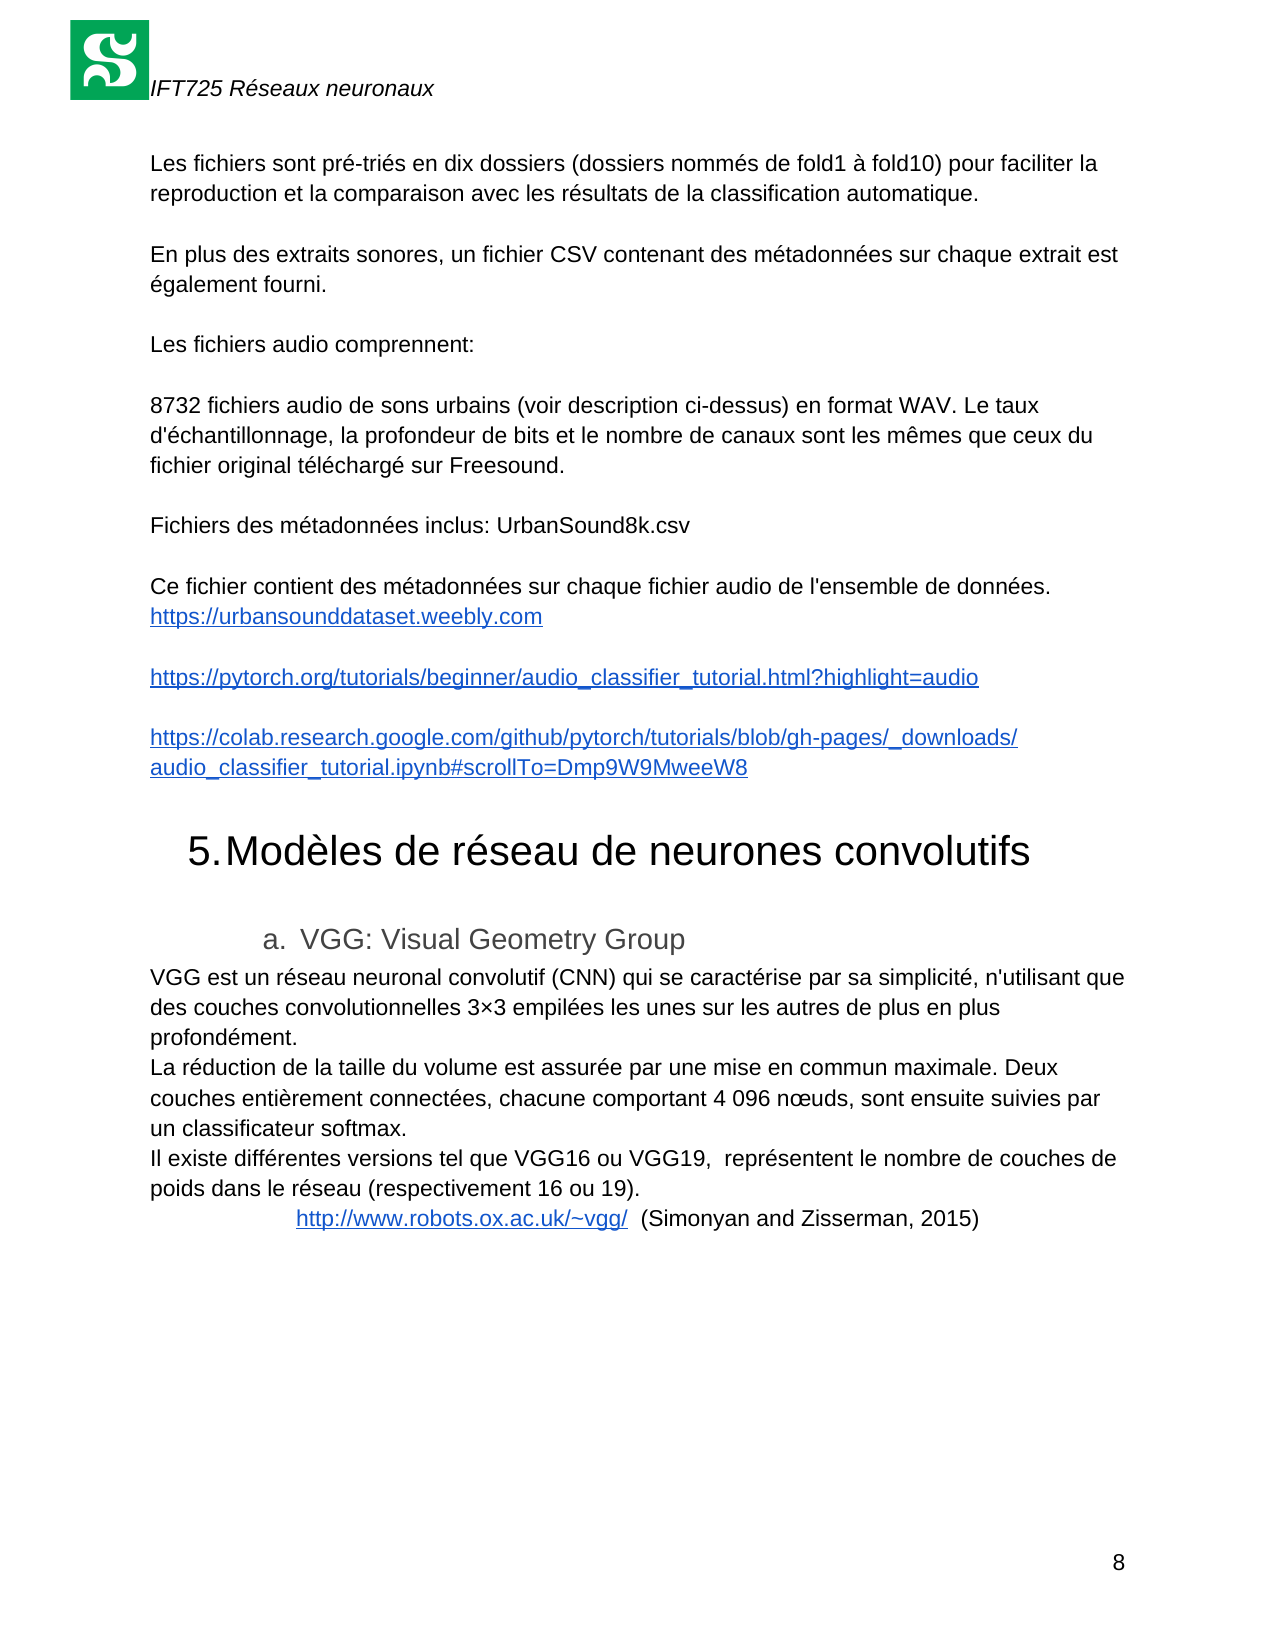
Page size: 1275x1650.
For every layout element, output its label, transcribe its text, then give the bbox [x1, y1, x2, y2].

text La réduction de la taille du volume est assurée par une mise en commun maximale. Deux couches entièrement connectées, chacune comportant 4 096 nœuds, sont ensuite suivies par un classificateur softmax. Il existe différentes versions tel que VGG16 ou VGG19, représentent le nombre de couches de poids dans le réseau (respectivement 16 ou 19). [150, 1054, 1125, 1202]
text https://urbansounddataset.weebly.com [150, 603, 1125, 629]
text Les fichiers sont pré-triés en dix dossiers (dossiers nommés de fold1 à fold10) pour faciliter la reproduction et la comparaison avec les résultats de la classification automatique. [150, 150, 1125, 207]
text Les fichiers audio comprennent: [150, 331, 1125, 358]
text http://www.robots.ox.ac.uk/~vgg/ (Simonyan and Zisserman, 2015) [150, 1205, 1125, 1232]
text Ce fichier contient des métadonnées sur chaque fichier audio de l'ensemble de données. [150, 573, 1125, 599]
subtitle Modèles de réseau de neurones convolutifs [187, 826, 1125, 922]
text En plus des extraits sonores, un fichier CSV contenant des métadonnées sur chaque extrait est également fourni. [150, 241, 1125, 297]
text 8732 fichiers audio de sons urbains (voir description ci-dessus) en format WAV. Le taux d'échantillonnage, la profondeur de bits et le nombre de canaux sont les mêmes que ceux du fichier original téléchargé sur Freesound. [150, 392, 1125, 478]
text https://colab.research.google.com/github/pytorch/tutorials/blob/gh-pages/_downloads/audio_classifier_tutorial.ipynb#scrollTo=Dmp9W9MweeW8 [150, 724, 1125, 781]
subtitle VGG: Visual Geometry Group [262, 922, 1125, 955]
text https://pytorch.org/tutorials/beginner/audio_classifier_tutorial.html?highlight=audio [150, 663, 1125, 690]
picture [70, 20, 150, 100]
text Fichiers des métadonnées inclus: UrbanSound8k.csv [150, 512, 1125, 539]
text VGG est un réseau neuronal convolutif (CNN) qui se caractérise par sa simplicité, n'utilisant que des couches convolutionnelles 3×3 empilées les unes sur les autres de plus en plus profondément. [150, 964, 1125, 1051]
